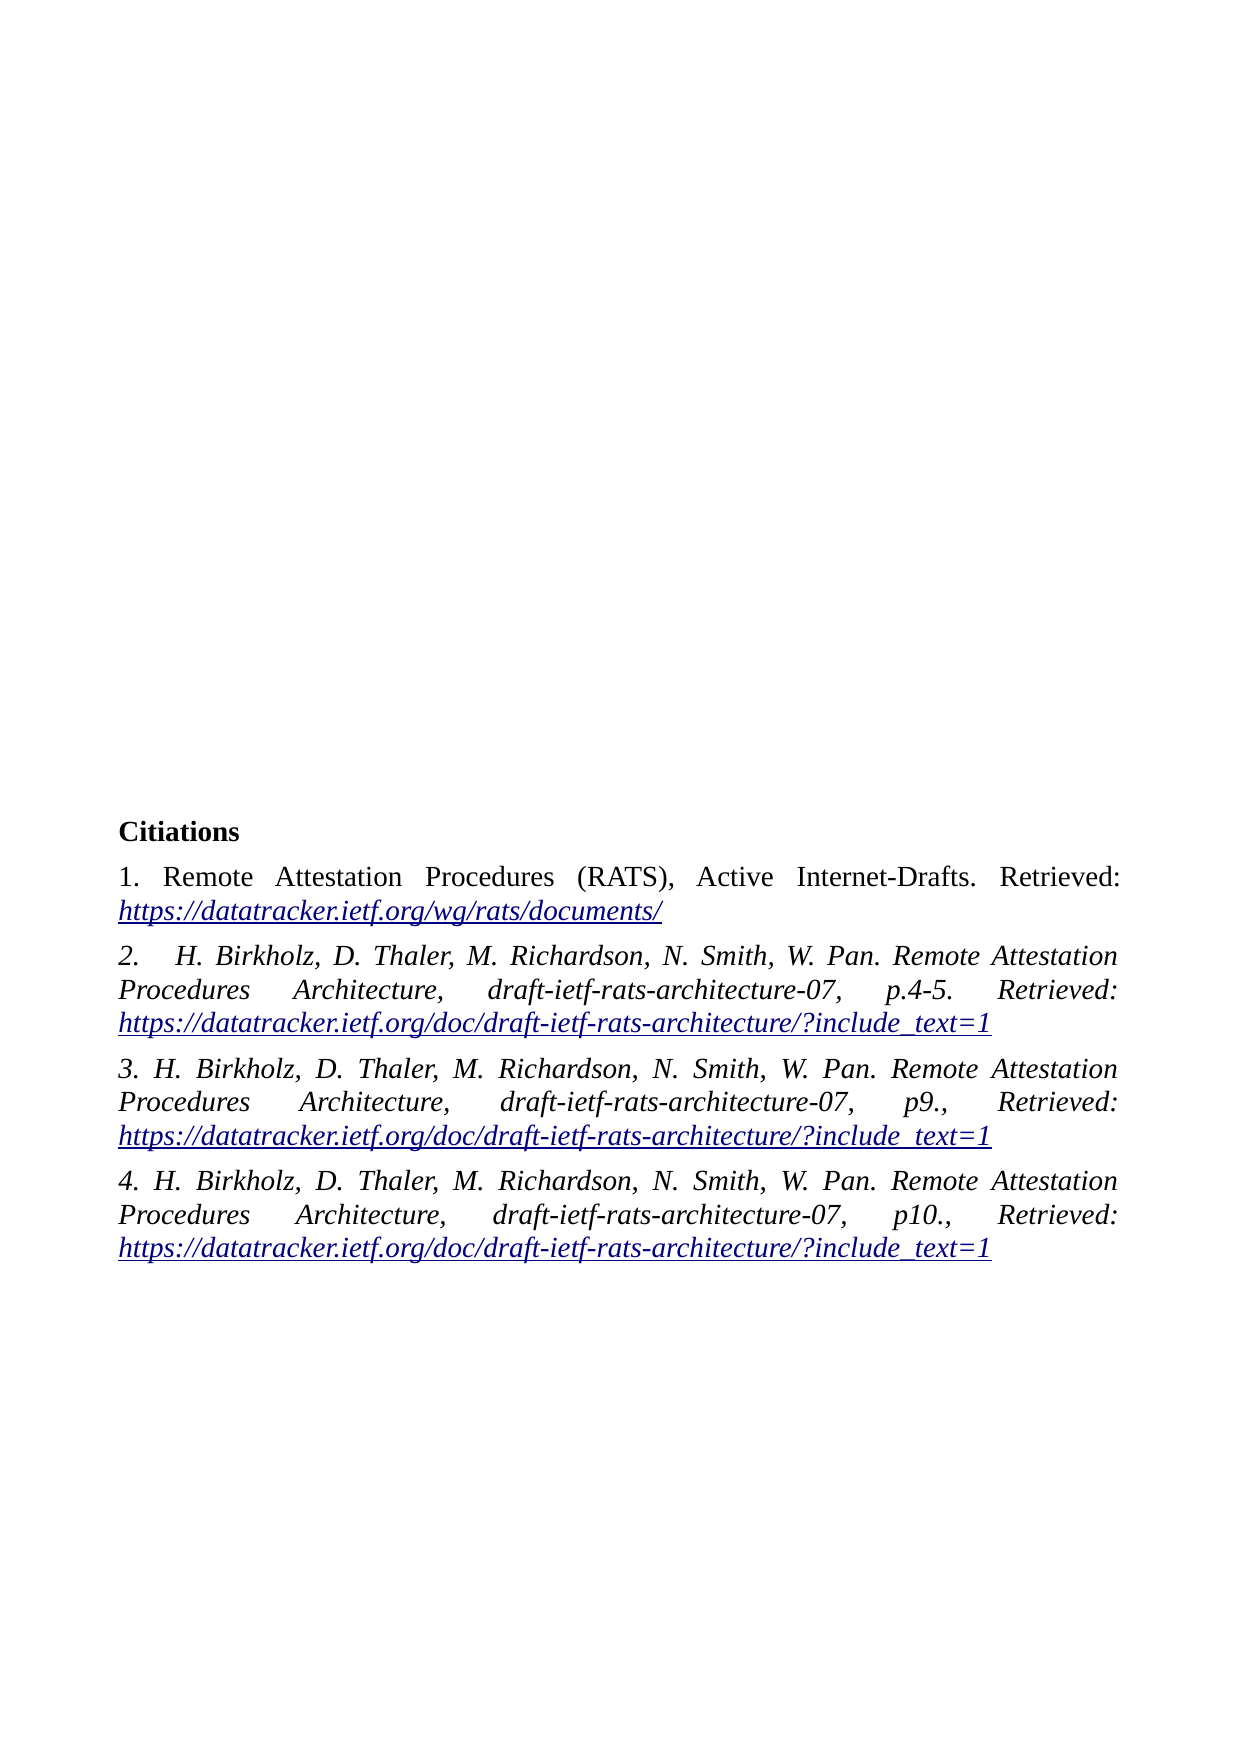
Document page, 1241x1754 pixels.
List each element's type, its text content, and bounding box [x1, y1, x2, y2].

text 2. H. Birkholz, D. Thaler, M. Richardson, N. Smith, W. Pan. Remote Attestation Procedures Architecture, draft-ietf-rats-architecture-07, p.4-5. Retrieved: https://datatracker.ietf.org/doc/draft-ietf-rats-architecture/?include_text=1 [118, 938, 1122, 1039]
text Citiations [118, 814, 1122, 848]
text 1. Remote Attestation Procedures (RATS), Active Internet-Drafts. Retrieved: https://datatracker.ietf.org/wg/rats/documents/ [118, 859, 1122, 927]
text 4. H. Birkholz, D. Thaler, M. Richardson, N. Smith, W. Pan. Remote Attestation Procedures Architecture, draft-ietf-rats-architecture-07, p10., Retrieved: https://datatracker.ietf.org/doc/draft-ietf-rats-architecture/?include_text=1 [118, 1163, 1122, 1264]
text 3. H. Birkholz, D. Thaler, M. Richardson, N. Smith, W. Pan. Remote Attestation Procedures Architecture, draft-ietf-rats-architecture-07, p9., Retrieved: https://datatracker.ietf.org/doc/draft-ietf-rats-architecture/?include_text=1 [118, 1051, 1122, 1152]
